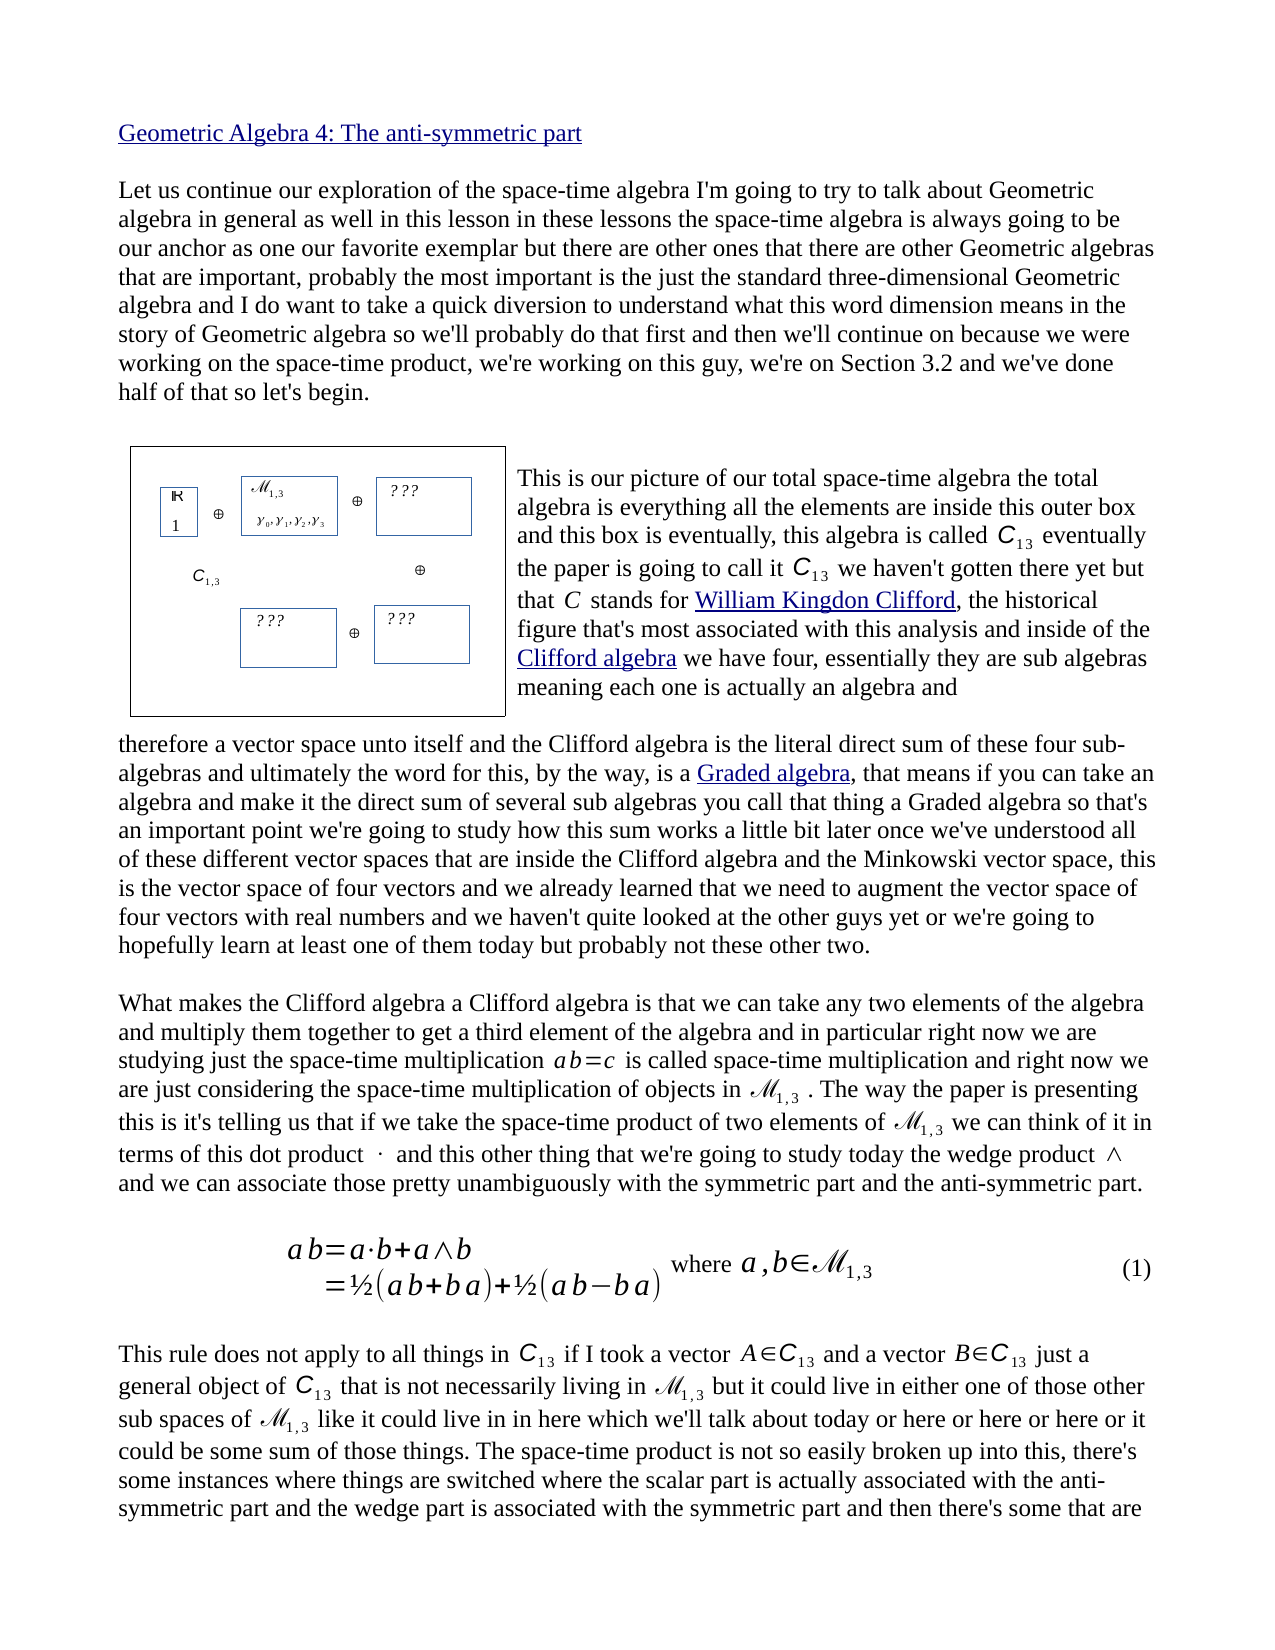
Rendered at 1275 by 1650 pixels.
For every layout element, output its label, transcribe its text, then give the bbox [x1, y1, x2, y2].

text Let us continue our exploration of the space-time algebra I'm going to try to talk about Geometric algebra in general as well in this lesson in these lessons the space-time algebra is always going to be our anchor as one our favorite exemplar but there are other ones that there are other Geometric algebras that are important, probably the most important is the just the standard three-dimensional Geometric algebra and I do want to take a quick diversion to understand what this word dimension means in the story of Geometric algebra so we'll probably do that first and then we'll continue on because we were working on the space-time product, we're working on this guy, we're on Section 3.2 and we've done half of that so let's begin. [118, 176, 1157, 406]
text and this box is eventually, this algebra is calledeventually the paper is going to call itwe haven't gotten there yet but thatstands for William Kingdon Clifford, the historical figure that's most associated with this analysis and inside of the Clifford algebra we have four, essentially they are sub algebras meaning each one is actually an algebra and [506, 521, 1157, 700]
table_header (1) [1041, 1225, 1157, 1310]
text This is our picture of our total space-time algebra the total algebra is everything all the elements are inside this outer box [506, 463, 1157, 521]
text What makes the Clifford algebra a Clifford algebra is that we can take any two elements of the algebra and multiply them together to get a third element of the algebra and in particular right now we are studying just the space-time multiplicationis called space-time multiplication and right now we are just considering the space-time multiplication of objects in. The way the paper is presenting this is it's telling us that if we take the space-time product of two elements ofwe can think of it in terms of this dot productand this other thing that we're going to study today the wedge productand we can associate those pretty unambiguously with the symmetric part and the anti-symmetric part. [118, 988, 1157, 1196]
text therefore a vector space unto itself and the Clifford algebra is the literal direct sum of these four sub-algebras and ultimately the word for this, by the way, is a Graded algebra, that means if you can take an algebra and make it the direct sum of several sub algebras you call that thing a Graded algebra so that's an important point we're going to study how this sum works a little bit later once we've understood all of these different vector spaces that are inside the Clifford algebra and the Minkowski vector space, this is the vector space of four vectors and we already learned that we need to augment the vector space of four vectors with real numbers and we haven't quite looked at the other guys yet or we're going to hopefully learn at least one of them today but probably not these other two. [118, 729, 1157, 959]
text Geometric Algebra 4: The anti-symmetric part [118, 118, 1157, 147]
text This rule does not apply to all things inif I took a vectorand a vectorjust a general object ofthat is not necessarily living inbut it could live in either one of those other sub spaces oflike it could live in in here which we'll talk about today or here or here or here or it could be some sum of those things. The space-time product is not so easily broken up into this, there's some instances where things are switched where the scalar part is actually associated with the anti-symmetric part and the wedge part is associated with the symmetric part and then there's some that are just general enough that it's really not very valuable to break it up like this but it is very valuable to break it up when you have two elements ofand then we build everything up from there. [118, 1339, 1157, 1522]
table_header where [118, 1225, 1041, 1310]
